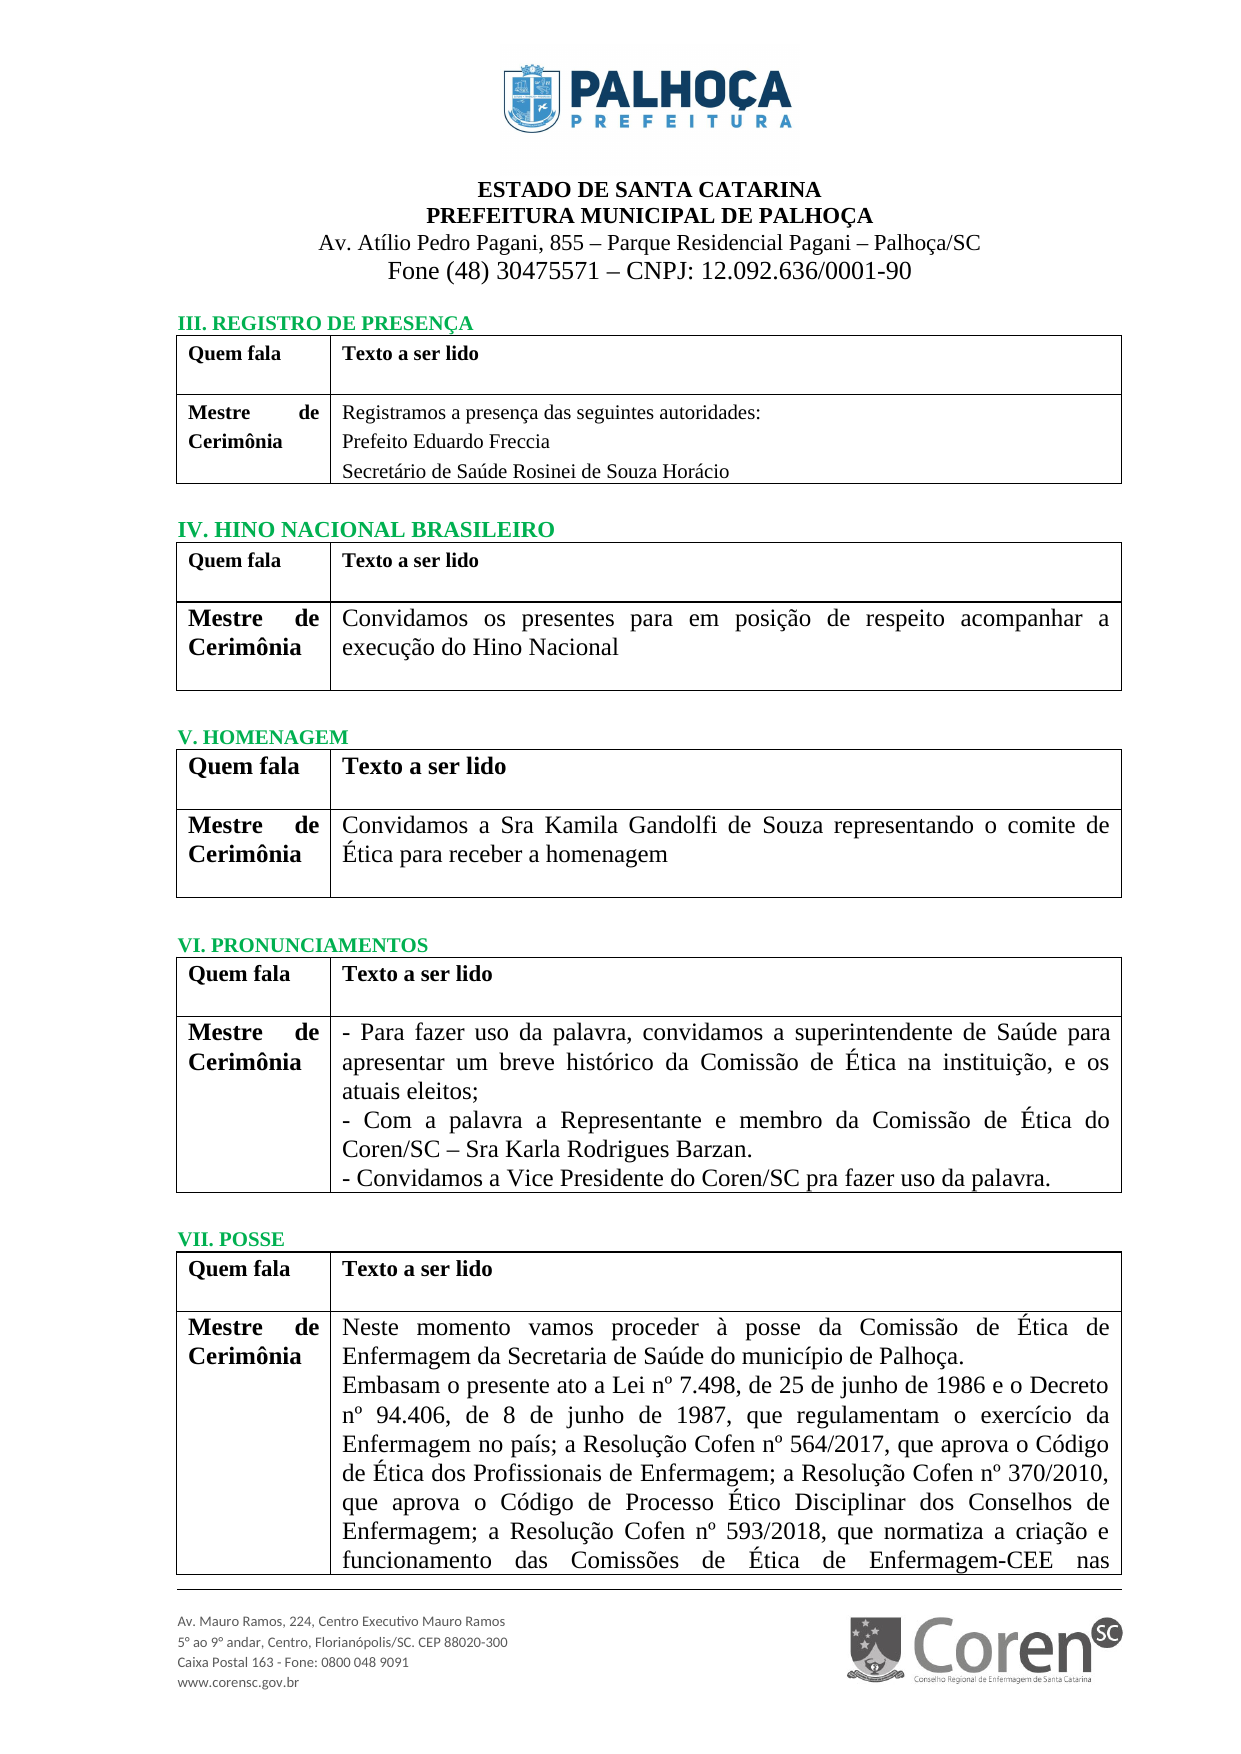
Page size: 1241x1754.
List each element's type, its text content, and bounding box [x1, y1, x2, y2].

text IV. HINO NACIONAL BRASILEIRO [177, 513, 1122, 542]
table_cell Mestre de Cerimônia [177, 395, 330, 483]
text III. REGISTRO DE PRESENÇA [177, 306, 1122, 335]
table_cell Mestre de Cerimônia [177, 1312, 330, 1574]
table_cell Mestre de Cerimônia [177, 603, 330, 690]
table_header Quem fala [177, 958, 330, 1016]
table_header Quem fala [177, 543, 330, 601]
table_header Texto a ser lido [331, 336, 1121, 394]
table_cell Mestre de Cerimônia [177, 1017, 330, 1192]
text VI. PRONUNCIAMENTOS [177, 927, 1122, 957]
text VII. POSSE [177, 1222, 1122, 1251]
table_cell Convidamos a Sra Kamila Gandolfi de Souza representando o comite de Ética para receber a homenagem [331, 810, 1121, 897]
table_cell Neste momento vamos proceder à posse da Comissão de Ética de Enfermagem da Secretaria de Saúde do município de Palhoça. Embasam o presente ato a Lei nº 7.498, de 25 de junho de 1986 e o Decreto nº 94.406, de 8 de junho de 1987, que regulamentam o exercício da Enfermagem no país; a Resolução Cofen nº 564/2017, que aprova o Código de Ética dos Profissionais de Enfermagem; a Resolução Cofen nº 370/2010, que aprova o Código de Processo Ético Disciplinar dos Conselhos de Enfermagem; a Resolução Cofen nº 593/2018, que normatiza a criação e funcionamento das Comissões de Ética de Enfermagem-CEE nas [331, 1312, 1121, 1574]
table_header Quem fala [177, 1253, 330, 1311]
table_header Quem fala [177, 336, 330, 394]
picture [842, 1606, 1126, 1689]
table_cell Mestre de Cerimônia [177, 810, 330, 897]
table_header Quem fala [177, 750, 330, 809]
table_header Texto a ser lido [331, 543, 1121, 601]
table_header Texto a ser lido [331, 750, 1121, 809]
table_cell Registramos a presença das seguintes autoridades: Prefeito Eduardo Freccia Secretário de Saúde Rosinei de Souza Horácio [331, 395, 1121, 483]
text V. HOMENAGEM [177, 720, 1122, 749]
table_cell Convidamos os presentes para em posição de respeito acompanhar a execução do Hino Nacional [331, 603, 1121, 690]
table_header Texto a ser lido [331, 958, 1121, 1016]
table_header Texto a ser lido [331, 1253, 1121, 1311]
picture [500, 44, 800, 176]
table_cell - Para fazer uso da palavra, convidamos a superintendente de Saúde para apresentar um breve histórico da Comissão de Ética na instituição, e os atuais eleitos; - Com a palavra a Representante e membro da Comissão de Ética do Coren/SC – Sra Karla Rodrigues Barzan. - Convidamos a Vice Presidente do Coren/SC pra fazer uso da palavra. [331, 1017, 1121, 1192]
